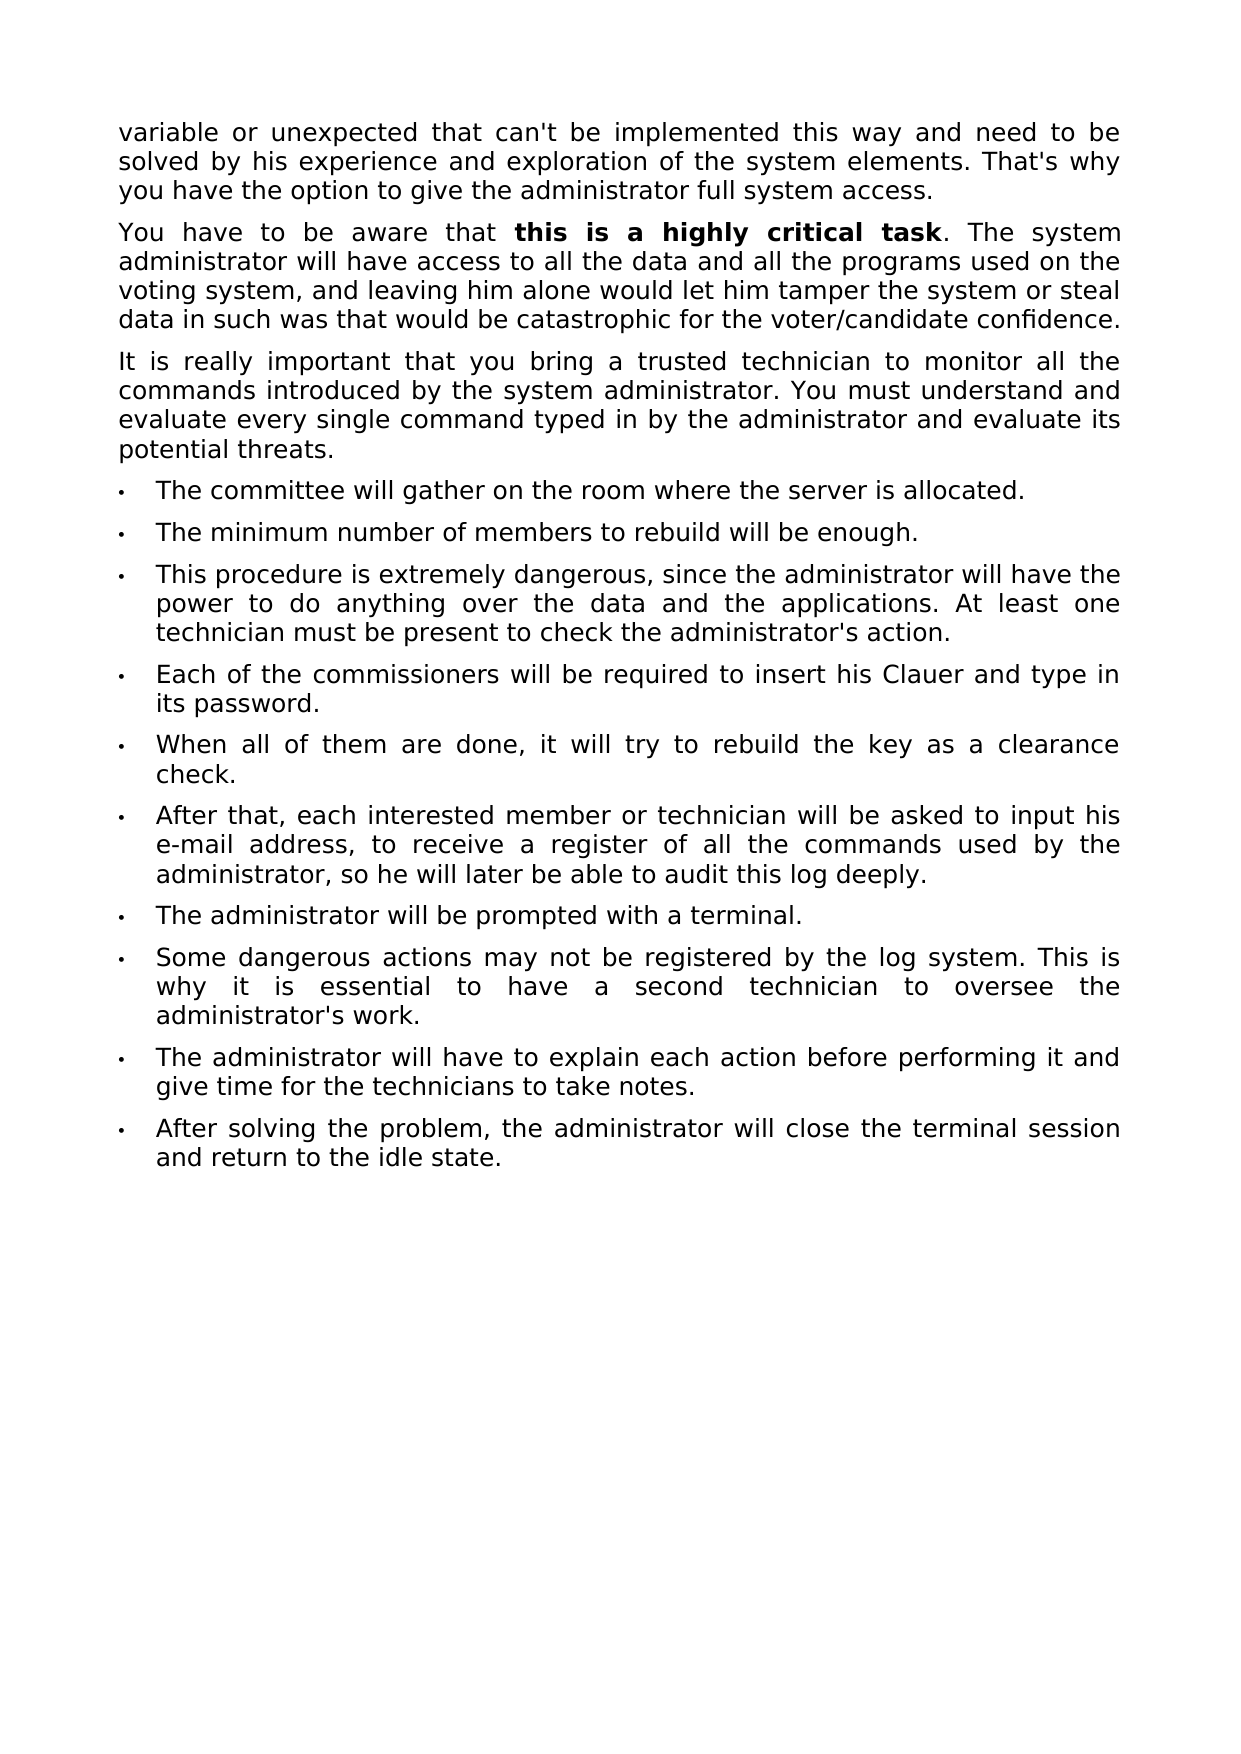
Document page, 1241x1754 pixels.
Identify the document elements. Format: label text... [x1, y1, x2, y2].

list After solving the problem, the administrator will close the terminal session and return to the idle state. [118, 1114, 1122, 1172]
text variable or unexpected that can't be implemented this way and need to be solved by his experience and exploration of the system elements. That's why you have the option to give the administrator full system access. [118, 118, 1122, 206]
list When all of them are done, it will try to rebuild the key as a clearance check. [118, 731, 1122, 789]
list Each of the commissioners will be required to insert his Clauer and type in its password. [118, 660, 1122, 718]
list This procedure is extremely dangerous, since the administrator will have the power to do anything over the data and the applications. At least one technician must be present to check the administrator's action. [118, 560, 1122, 647]
list Some dangerous actions may not be registered by the log system. This is why it is essential to have a second technician to oversee the administrator's work. [118, 943, 1122, 1031]
list After that, each interested member or technician will be asked to input his e-mail address, to receive a register of all the commands used by the administrator, so he will later be able to audit this log deeply. [118, 801, 1122, 889]
text You have to be aware that this is a highly critical task. The system administrator will have access to all the data and all the programs used on the voting system, and leaving him alone would let him tamper the system or steal data in such was that would be catastrophic for the voter/candidate confidence. [118, 218, 1122, 335]
list The administrator will be prompted with a terminal. [118, 901, 1122, 931]
list The minimum number of members to rebuild will be enough. [118, 518, 1122, 547]
text It is really important that you bring a trusted technician to monitor all the commands introduced by the system administrator. You must understand and evaluate every single command typed in by the administrator and evaluate its potential threats. [118, 347, 1122, 464]
list The committee will gather on the room where the server is allocated. [118, 476, 1122, 506]
list The administrator will have to explain each action before performing it and give time for the technicians to take notes. [118, 1043, 1122, 1101]
